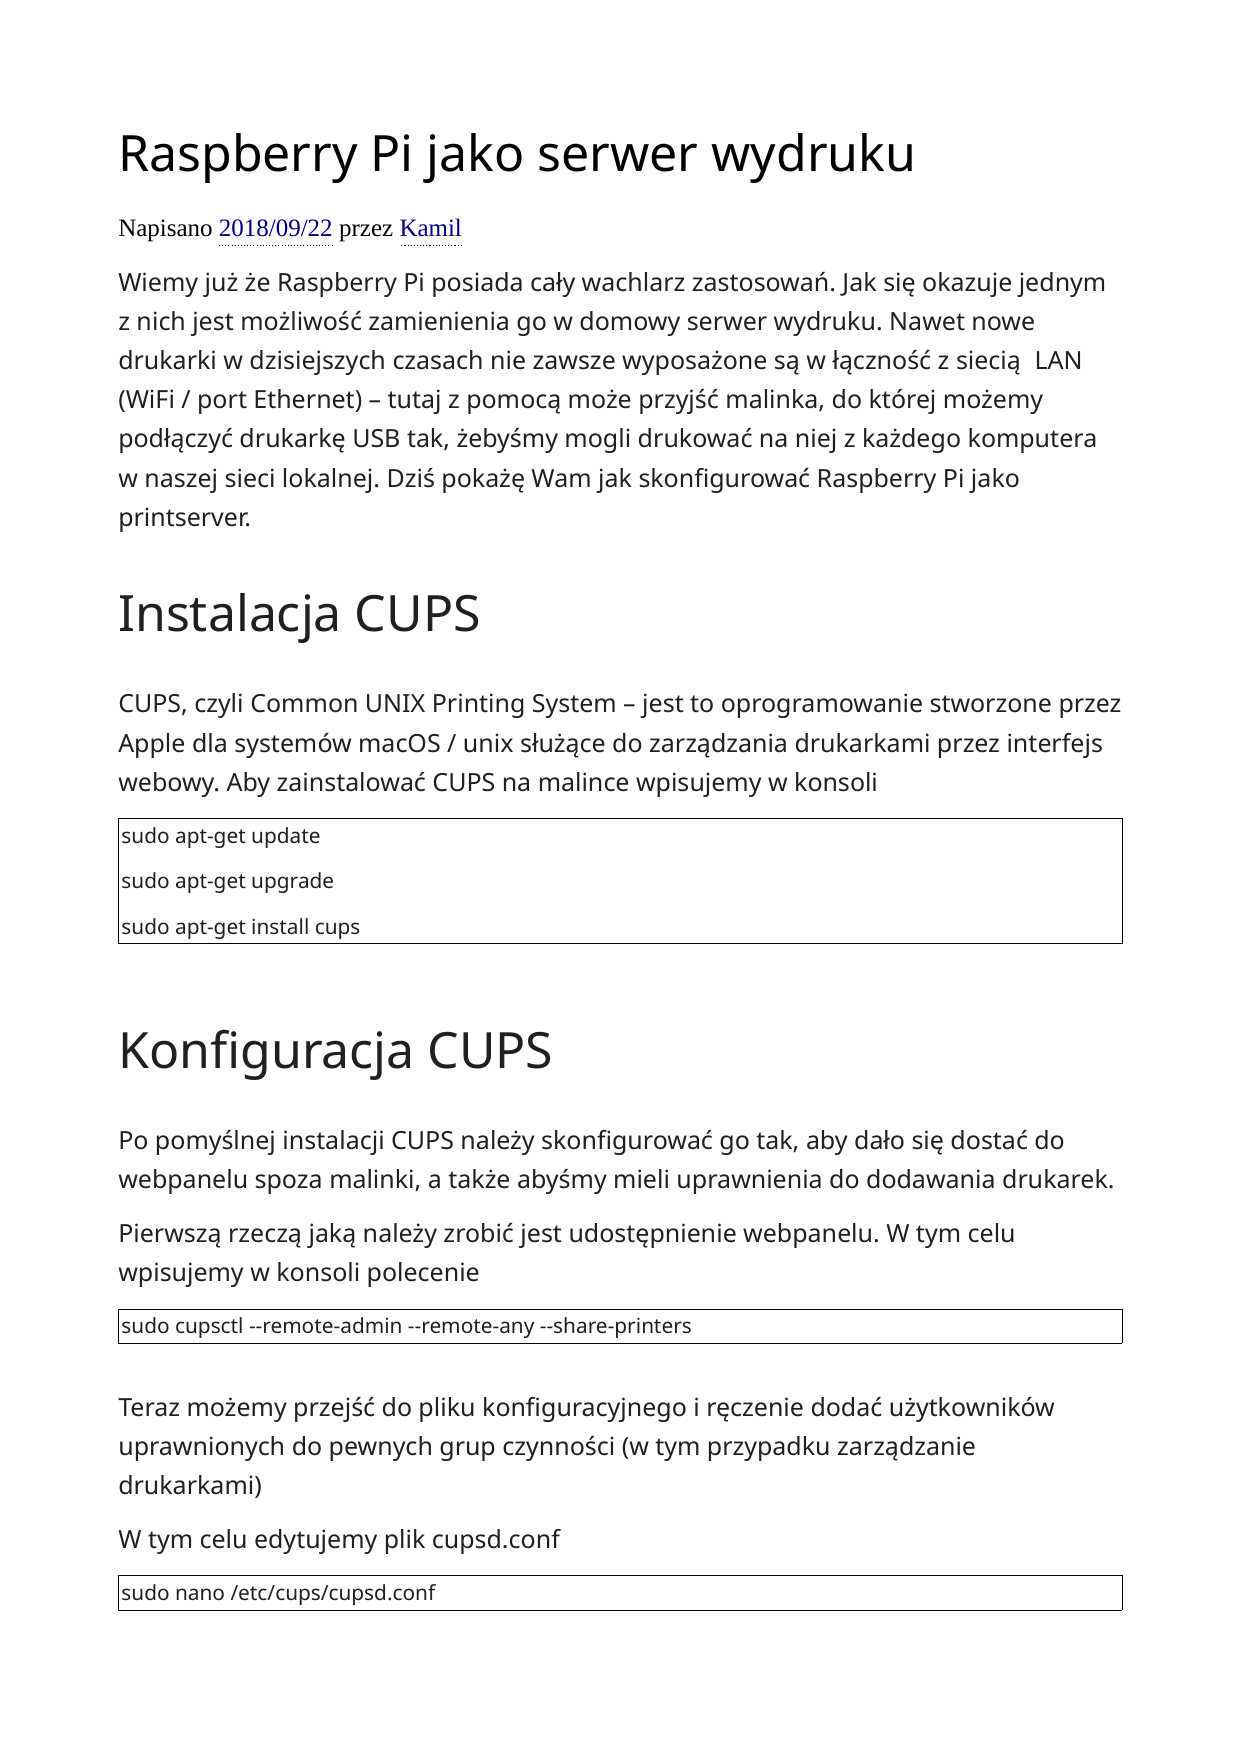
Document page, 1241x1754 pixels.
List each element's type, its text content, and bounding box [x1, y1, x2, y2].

text W tym celu edytujemy plik cupsd.conf [118, 1522, 1122, 1556]
text sudo nano /etc/cups/cupsd.conf [119, 1576, 1122, 1610]
text sudo cupsctl --remote-admin --remote-any --share-printers [119, 1310, 1122, 1343]
text sudo apt-get upgrade [119, 863, 1122, 895]
text sudo apt-get install cups [119, 909, 1122, 943]
text Wiemy już że Raspberry Pi posiada cały wachlarz zastosowań. Jak się okazuje jednym z nich jest możliwość zamienienia go w domowy serwer wydruku. Nawet nowe drukarki w dzisiejszych czasach nie zawsze wyposażone są w łączność z siecią LAN (WiFi / port Ethernet) – tutaj z pomocą może przyjść malinka, do której możemy podłączyć drukarkę USB tak, żebyśmy mogli drukować na niej z każdego komputera w naszej sieci lokalnej. Dziś pokażę Wam jak skonfigurować Raspberry Pi jako printserver. [118, 264, 1122, 533]
text Napisano 2018/09/22 przez Kamil [118, 213, 1122, 245]
text sudo apt-get update [119, 819, 1122, 849]
subtitle Raspberry Pi jako serwer wydruku [118, 118, 1122, 186]
subtitle Konfiguracja CUPS [118, 1015, 1122, 1083]
text CUPS, czyli Common UNIX Printing System – jest to oprogramowanie stworzone przez Apple dla systemów macOS / unix służące do zarządzania drukarkami przez interfejs webowy. Aby zainstalować CUPS na malince wpisujemy w konsoli [118, 686, 1122, 798]
text Pierwszą rzeczą jaką należy zrobić jest udostępnienie webpanelu. W tym celu wpisujemy w konsoli polecenie [118, 1216, 1122, 1289]
text Teraz możemy przejść do pliku konfiguracyjnego i ręczenie dodać użytkowników uprawnionych do pewnych grup czynności (w tym przypadku zarządzanie drukarkami) [118, 1389, 1122, 1502]
text Po pomyślnej instalacji CUPS należy skonfigurować go tak, aby dało się dostać do webpanelu spoza malinki, a także abyśmy mieli uprawnienia do dodawania drukarek. [118, 1123, 1122, 1196]
subtitle Instalacja CUPS [118, 578, 1122, 646]
